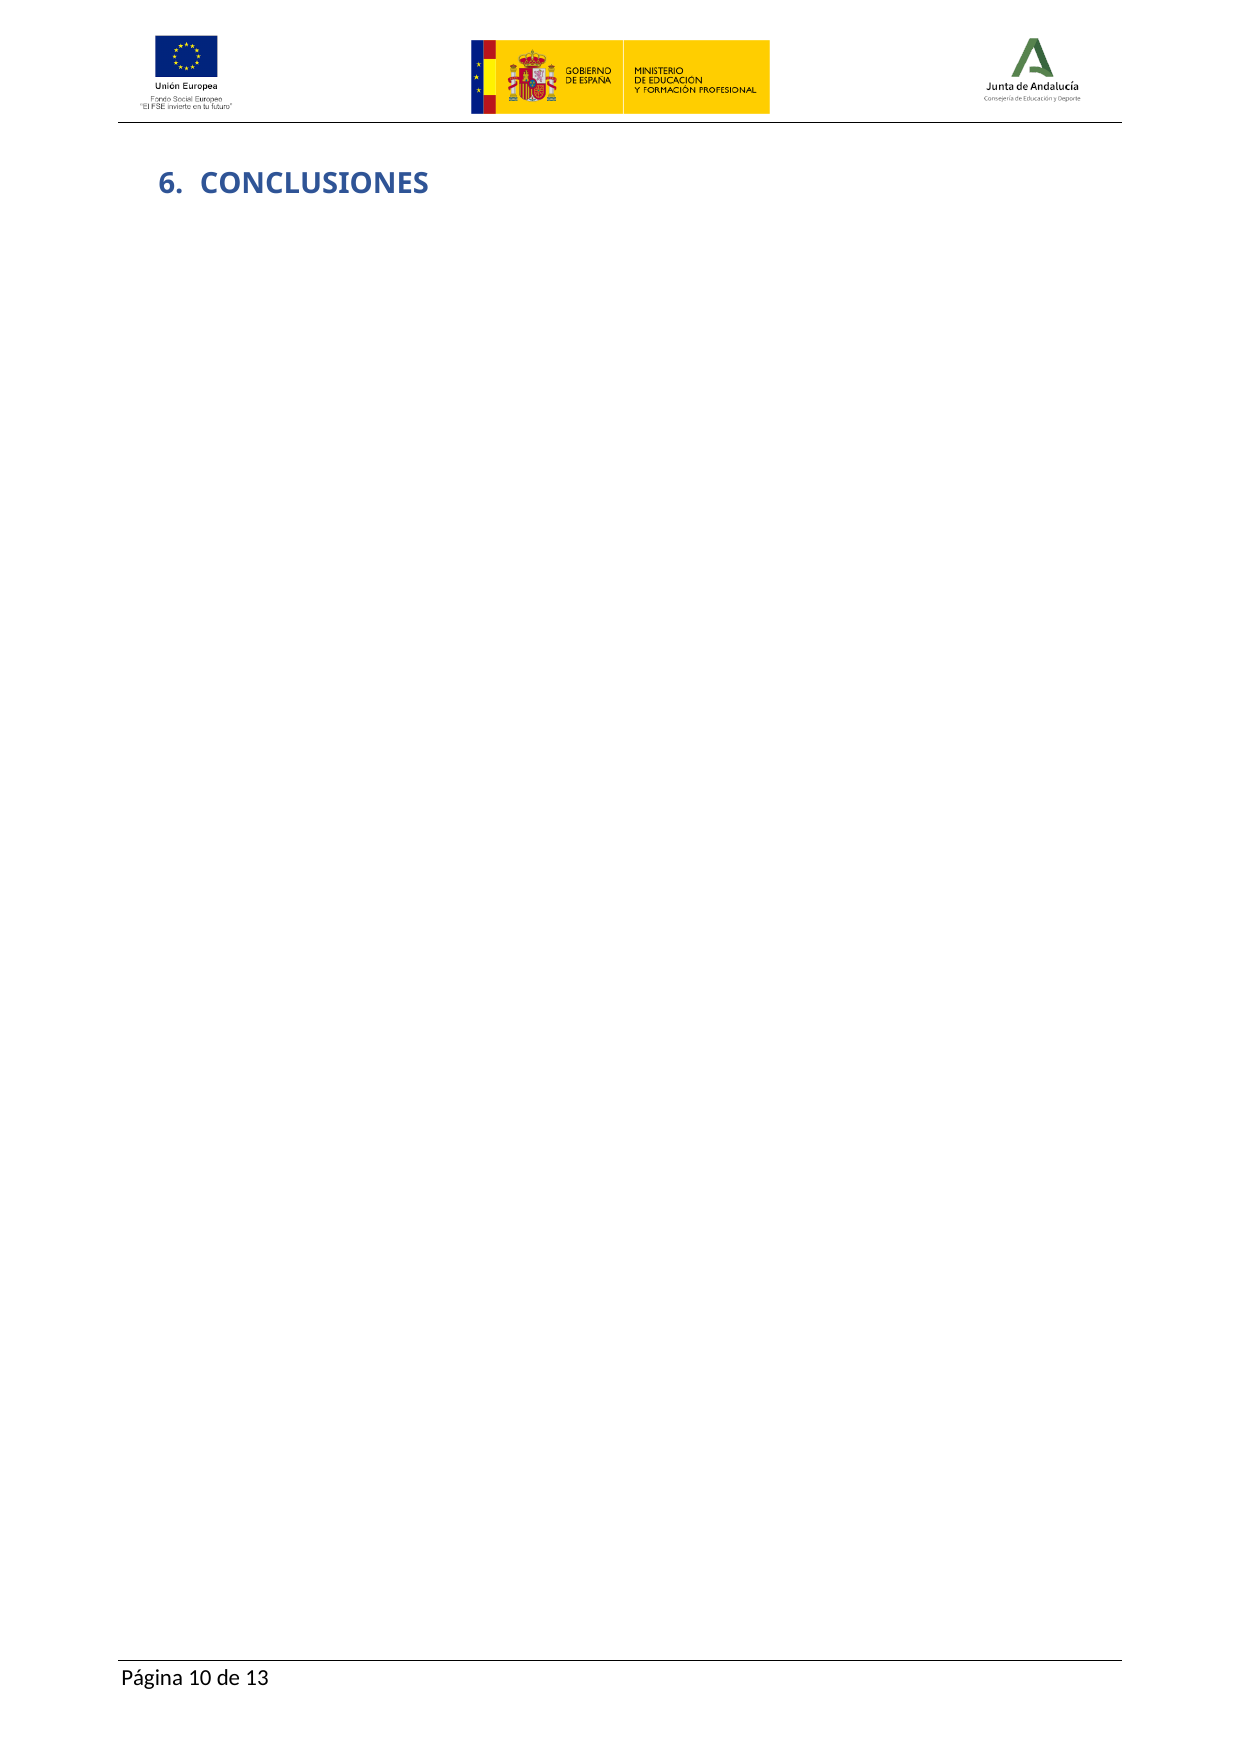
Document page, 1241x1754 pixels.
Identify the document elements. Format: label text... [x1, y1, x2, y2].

picture [964, 33, 1101, 114]
picture [139, 32, 234, 113]
picture [469, 39, 771, 115]
subtitle CONCLUSIONES [158, 162, 1119, 202]
